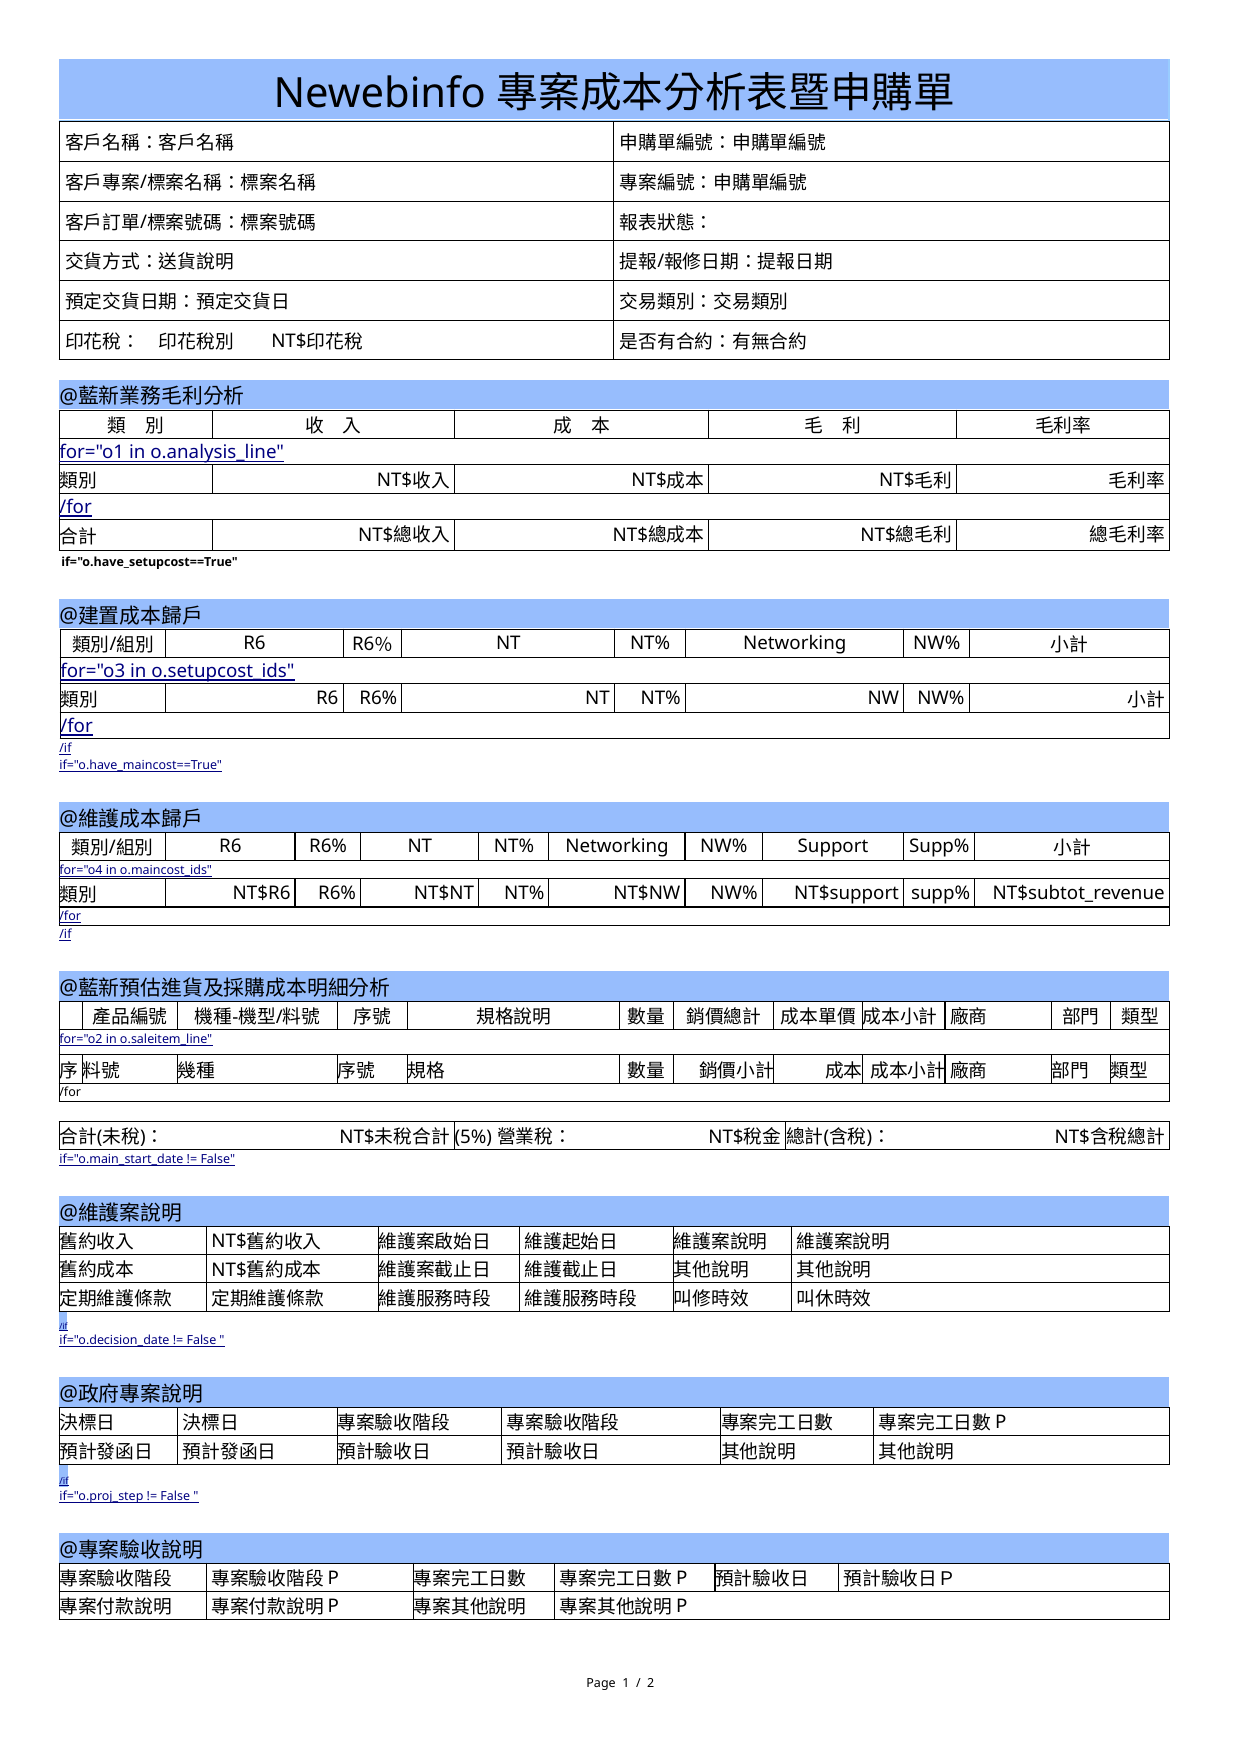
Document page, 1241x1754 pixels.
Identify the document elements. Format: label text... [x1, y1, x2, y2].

table_cell 專案其他說明P [555, 1592, 1169, 1619]
text /if [59, 926, 1181, 943]
table_cell 印花稅： 印花稅別 NT$印花稅 [60, 321, 613, 359]
table_header 專案完工日數 [721, 1408, 873, 1435]
table_header NT [402, 630, 614, 657]
table_header 小計 [970, 630, 1169, 657]
table_cell 廠商 [946, 1055, 1051, 1082]
table_header 客戶名稱：客戶名稱 [60, 122, 613, 161]
table_header 毛利率 [957, 411, 1169, 438]
table_cell 叫修時效 [674, 1283, 791, 1311]
table_cell 預定交貨日期：預定交貨日 [60, 281, 613, 319]
table_header Supp% [904, 833, 974, 860]
table_cell /for [61, 713, 1169, 738]
table_header 專案完工日數 [414, 1564, 554, 1591]
table_cell 其他說明 [874, 1436, 1169, 1463]
table_cell 舊約成本 [60, 1255, 206, 1282]
table_header @維護成本歸戶 [59, 802, 1169, 832]
table_cell supp% [904, 879, 974, 906]
text /if [59, 1464, 1181, 1487]
table_cell 其他說明 [792, 1255, 1169, 1282]
table_cell 專案編號：申購單編號 [614, 162, 1169, 201]
table_cell 預計驗收日 [502, 1436, 720, 1463]
table_header 類型 [1111, 1002, 1169, 1029]
table_cell for="o4 in o.maincost_ids" [60, 861, 1169, 878]
table_cell 交易類別：交易類別 [614, 281, 1169, 319]
table_cell 客戶專案/標案名稱：標案名稱 [60, 162, 613, 201]
table_cell 銷價小計 [674, 1055, 773, 1082]
table_header Support [763, 833, 903, 860]
table_cell 報表狀態： [614, 202, 1169, 240]
table_cell 毛利率 [957, 465, 1169, 492]
table_header R6 [166, 833, 294, 860]
text /if [59, 739, 1181, 756]
table_cell NT$support [763, 879, 903, 906]
table_header 預計驗收日 [716, 1564, 838, 1591]
table_cell for="o1 in o.analysis_line" [60, 439, 1169, 464]
table_header 維護案說明 [792, 1227, 1169, 1254]
text /if [59, 1312, 1181, 1331]
table_cell 定期維護條款 [207, 1283, 378, 1311]
table_header 機種-機型/料號 [178, 1002, 337, 1029]
table_cell NW% [686, 879, 762, 906]
table_header R6％ [344, 630, 401, 657]
table_header 類別/組別 [61, 630, 165, 657]
table_header 產品編號 [83, 1002, 177, 1029]
table_cell 維護截止日 [520, 1255, 673, 1282]
table_cell 料號 [83, 1055, 177, 1082]
table_header Networking [686, 630, 903, 657]
table_cell 序 [60, 1055, 82, 1082]
table_header @政府專案說明 [59, 1377, 1169, 1407]
table_header NT [361, 833, 478, 860]
table_header 維護案說明 [674, 1227, 791, 1254]
table_header NW% [904, 630, 969, 657]
table_cell R6% [296, 879, 360, 906]
table_header NT$含稅總計 [898, 1122, 1169, 1149]
table_cell 類別 [60, 879, 165, 906]
table_cell for="o3 in o.setupcost_ids" [61, 658, 1169, 683]
table_cell 成本 [774, 1055, 862, 1082]
table_cell 其他說明 [674, 1255, 791, 1282]
table_cell /for [60, 908, 1169, 924]
text if="o.decision_date != False " [59, 1331, 1181, 1348]
table_header @藍新預估進貨及採購成本明細分析 [59, 971, 1169, 1001]
table_cell 幾種 [178, 1055, 337, 1082]
table_header (5%) 營業稅： [455, 1122, 579, 1149]
table_header NT$稅金 [579, 1122, 785, 1149]
table_header 專案驗收階段P [207, 1564, 413, 1591]
table_cell 專案付款說明P [207, 1592, 413, 1619]
text if="o.have_setupcost==True" [59, 551, 1181, 570]
text if="o.proj_step != False " [59, 1487, 1181, 1504]
table_cell 小計 [970, 684, 1169, 712]
table_header 部門 [1052, 1002, 1110, 1029]
table_header 類別/組別 [60, 833, 165, 860]
table_cell NT$subtot_revenue [975, 879, 1169, 906]
table_header 專案完工日數P [874, 1408, 1169, 1435]
table_cell NT$NT [361, 879, 478, 906]
table_cell R6 [166, 684, 343, 712]
table_header @專案驗收說明 [59, 1533, 1169, 1563]
table_header 專案完工日數P [555, 1564, 714, 1591]
table_cell 交貨方式：送貨說明 [60, 241, 613, 280]
table_cell 客戶訂單/標案號碼：標案號碼 [60, 202, 613, 240]
table_header 廠商 [946, 1002, 1051, 1029]
table_header 成本單價 [774, 1002, 862, 1029]
table_cell 維護服務時段 [520, 1283, 673, 1311]
table_header R6% [296, 833, 360, 860]
table_header 維護案啟始日 [379, 1227, 519, 1254]
table_header 決標日 [60, 1408, 177, 1435]
text if="o.have_maincost==True" [59, 756, 1181, 773]
table_header 專案驗收階段 [502, 1408, 720, 1435]
table_cell 預計發函日 [60, 1436, 177, 1463]
table_header 申購單編號：申購單編號 [614, 122, 1169, 161]
table_cell 類型 [1111, 1055, 1169, 1082]
table_header 總計(含稅)： [786, 1122, 897, 1149]
table_cell NT$成本 [455, 465, 708, 492]
table_cell NT$總毛利 [709, 520, 956, 549]
table_header [60, 1002, 82, 1029]
table_header 預計驗收日Ｐ [839, 1564, 1169, 1591]
table_cell NT$毛利 [709, 465, 956, 492]
table_cell 定期維護條款 [60, 1283, 206, 1311]
table_cell NW [686, 684, 903, 712]
table_header 銷價總計 [674, 1002, 773, 1029]
table_cell 預計發函日 [178, 1436, 337, 1463]
table_cell R6% [344, 684, 401, 712]
table_cell NT$舊約成本 [207, 1255, 378, 1282]
table_cell 叫休時效 [792, 1283, 1169, 1311]
table_cell /for [60, 1084, 1169, 1101]
table_cell NT$總成本 [455, 520, 708, 549]
table_header 數量 [620, 1002, 673, 1029]
table_cell 規格 [408, 1055, 619, 1082]
table_header NT% [615, 630, 685, 657]
table_cell NT% [479, 879, 548, 906]
table_header 專案驗收階段 [60, 1564, 206, 1591]
table_cell 合計 [60, 520, 212, 549]
table_cell 類別 [61, 684, 165, 712]
table_cell NT$NW [549, 879, 684, 906]
table_header Newebinfo 專案成本分析表暨申購單 [59, 59, 1168, 119]
table_cell NT$R6 [166, 879, 294, 906]
table_header 維護起始日 [520, 1227, 673, 1254]
table_header NT$舊約收入 [207, 1227, 378, 1254]
table_cell 維護服務時段 [379, 1283, 519, 1311]
table_header 規格說明 [408, 1002, 619, 1029]
table_cell 專案其他說明 [414, 1592, 554, 1619]
text if="o.main_start_date != False" [59, 1150, 1181, 1167]
table_header @維護案說明 [59, 1196, 1169, 1226]
table_header 類 別 [60, 411, 212, 438]
table_header @藍新業務毛利分析 [59, 380, 1169, 409]
table_cell NT% [615, 684, 685, 712]
table_header @建置成本歸戶 [59, 599, 1169, 628]
table_header 小計 [975, 833, 1169, 860]
table_cell 維護案截止日 [379, 1255, 519, 1282]
table_header 決標日 [178, 1408, 337, 1435]
table_cell NW% [904, 684, 969, 712]
table_cell 專案付款說明 [60, 1592, 206, 1619]
table_cell 數量 [620, 1055, 673, 1082]
table_header 序號 [338, 1002, 407, 1029]
table_cell /for [60, 494, 1169, 519]
table_cell 部門 [1052, 1055, 1110, 1082]
table_header R6 [166, 630, 343, 657]
table_header 成 本 [455, 411, 708, 438]
table_header NT% [479, 833, 548, 860]
table_header NT$未稅合計 [177, 1122, 454, 1149]
table_cell 總毛利率 [957, 520, 1169, 549]
table_cell 其他說明 [721, 1436, 873, 1463]
table_header NW% [686, 833, 762, 860]
table_cell 成本小計 [863, 1055, 944, 1082]
table_header 毛 利 [709, 411, 956, 438]
table_header 合計(未稅)： [60, 1122, 177, 1149]
table_header 舊約收入 [60, 1227, 206, 1254]
table_cell NT$總收入 [213, 520, 454, 549]
table_cell NT$收入 [213, 465, 454, 492]
table_cell for="o2 in o.saleitem_line" [60, 1030, 1169, 1054]
table_header Networking [549, 833, 684, 860]
table_header 收 入 [213, 411, 454, 438]
table_cell NT [402, 684, 614, 712]
table_cell 預計驗收日 [338, 1436, 501, 1463]
table_cell 序號 [338, 1055, 407, 1082]
table_cell 是否有合約：有無合約 [614, 321, 1169, 359]
table_cell 提報/報修日期：提報日期 [614, 241, 1169, 280]
table_header 成本小計 [863, 1002, 944, 1029]
table_header 專案驗收階段 [338, 1408, 501, 1435]
table_cell 類別 [60, 465, 212, 492]
